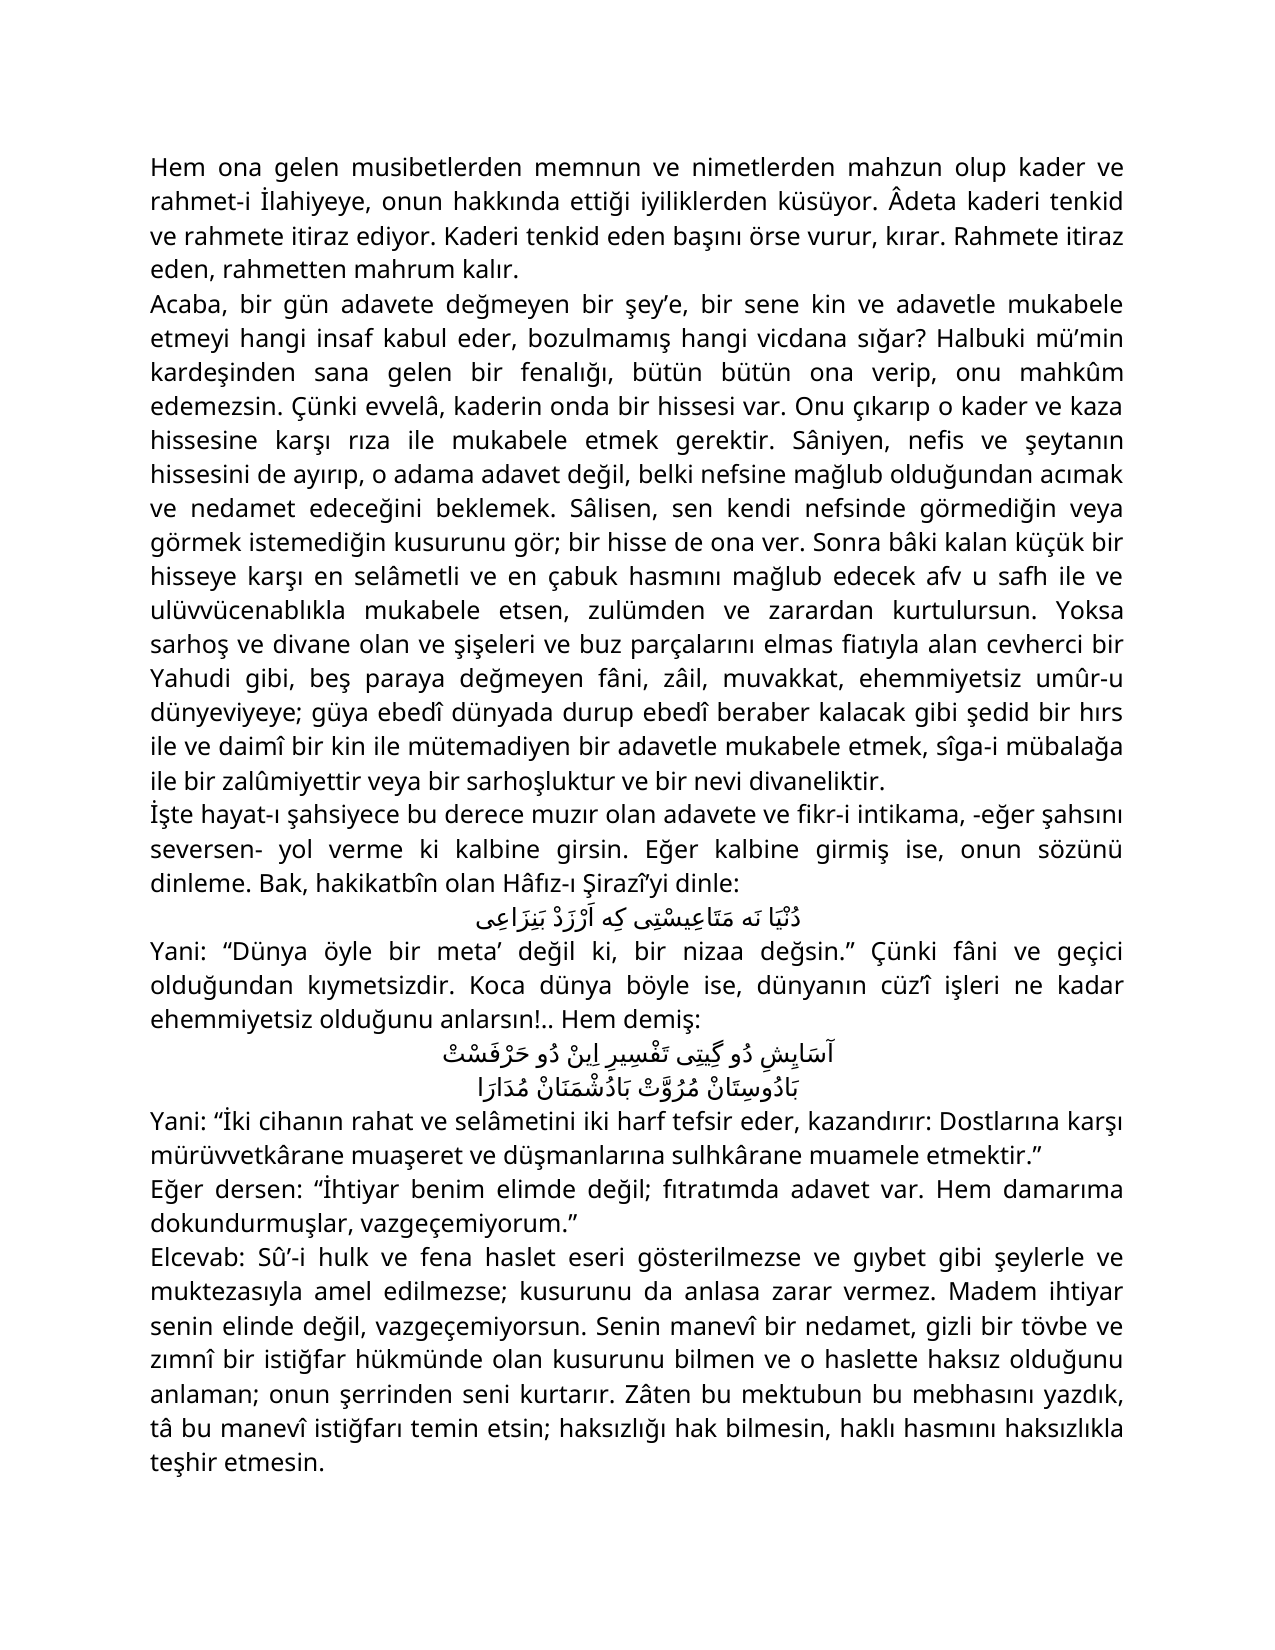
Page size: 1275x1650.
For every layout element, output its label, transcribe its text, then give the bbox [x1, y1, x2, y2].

text Yani: “Dünya öyle bir meta’ değil ki, bir nizaa değsin.” Çünki fâni ve geçici olduğundan kıymetsizdir. Koca dünya böyle ise, dünyanın cüz’î işleri ne kadar ehemmiyetsiz olduğunu anlarsın!.. Hem demiş: [150, 933, 1125, 1036]
text İşte hayat-ı şahsiyece bu derece muzır olan adavete ve fikr-i intikama, -eğer şahsını seversen- yol verme ki kalbine girsin. Eğer kalbine girmiş ise, onun sözünü dinleme. Bak, hakikatbîn olan Hâfız-ı Şirazî’yi dinle: [150, 797, 1125, 899]
text بَادُوسِتَانْ مُرُوَّتْ بَادُشْمَنَانْ مُدَارَا [150, 1070, 1125, 1104]
text Eğer dersen: “İhtiyar benim elimde değil; fıtratımda adavet var. Hem damarıma dokundurmuşlar, vazgeçemiyorum.” [150, 1172, 1125, 1240]
text دُنْيَا نَه مَتَاعِيسْتِى كِه اَرْزَدْ بَنِزَاعِى [150, 899, 1125, 933]
text Elcevab: Sû’-i hulk ve fena haslet eseri gösterilmezse ve gıybet gibi şeylerle ve muktezasıyla amel edilmezse; kusurunu da anlasa zarar vermez. Madem ihtiyar senin elinde değil, vazgeçemiyorsun. Senin manevî bir nedamet, gizli bir tövbe ve zımnî bir istiğfar hükmünde olan kusurunu bilmen ve o haslette haksız olduğunu anlaman; onun şerrinden seni kurtarır. Zâten bu mektubun bu mebhasını yazdık, tâ bu manevî istiğfarı temin etsin; haksızlığı hak bilmesin, haklı hasmını haksızlıkla teşhir etmesin. [150, 1240, 1125, 1478]
text Acaba, bir gün adavete değmeyen bir şey’e, bir sene kin ve adavetle mukabele etmeyi hangi insaf kabul eder, bozulmamış hangi vicdana sığar? Halbuki mü’min kardeşinden sana gelen bir fenalığı, bütün bütün ona verip, onu mahkûm edemezsin. Çünki evvelâ, kaderin onda bir hissesi var. Onu çıkarıp o kader ve kaza hissesine karşı rıza ile mukabele etmek gerektir. Sâniyen, nefis ve şeytanın hissesini de ayırıp, o adama adavet değil, belki nefsine mağlub olduğundan acımak ve nedamet edeceğini beklemek. Sâlisen, sen kendi nefsinde görmediğin veya görmek istemediğin kusurunu gör; bir hisse de ona ver. Sonra bâki kalan küçük bir hisseye karşı en selâmetli ve en çabuk hasmını mağlub edecek afv u safh ile ve ulüvvücenablıkla mukabele etsen, zulümden ve zarardan kurtulursun. Yoksa sarhoş ve divane olan ve şişeleri ve buz parçalarını elmas fiatıyla alan cevherci bir Yahudi gibi, beş paraya değmeyen fâni, zâil, muvakkat, ehemmiyetsiz umûr-u dünyeviyeye; güya ebedî dünyada durup ebedî beraber kalacak gibi şedid bir hırs ile ve daimî bir kin ile mütemadiyen bir adavetle mukabele etmek, sîga-i mübalağa ile bir zalûmiyettir veya bir sarhoşluktur ve bir nevi divaneliktir. [150, 286, 1125, 797]
text Yani: “İki cihanın rahat ve selâmetini iki harf tefsir eder, kazandırır: Dostlarına karşı mürüvvetkârane muaşeret ve düşmanlarına sulhkârane muamele etmektir.” [150, 1104, 1125, 1172]
text Hem ona gelen musibetlerden memnun ve nimetlerden mahzun olup kader ve rahmet-i İlahiyeye, onun hakkında ettiği iyiliklerden küsüyor. Âdeta kaderi tenkid ve rahmete itiraz ediyor. Kaderi tenkid eden başını örse vurur, kırar. Rahmete itiraz eden, rahmetten mahrum kalır. [150, 150, 1125, 286]
text آسَايِشِ دُو گِيتِى تَفْسِيرِ اِينْ دُو حَرْفَسْتْ [150, 1036, 1125, 1070]
